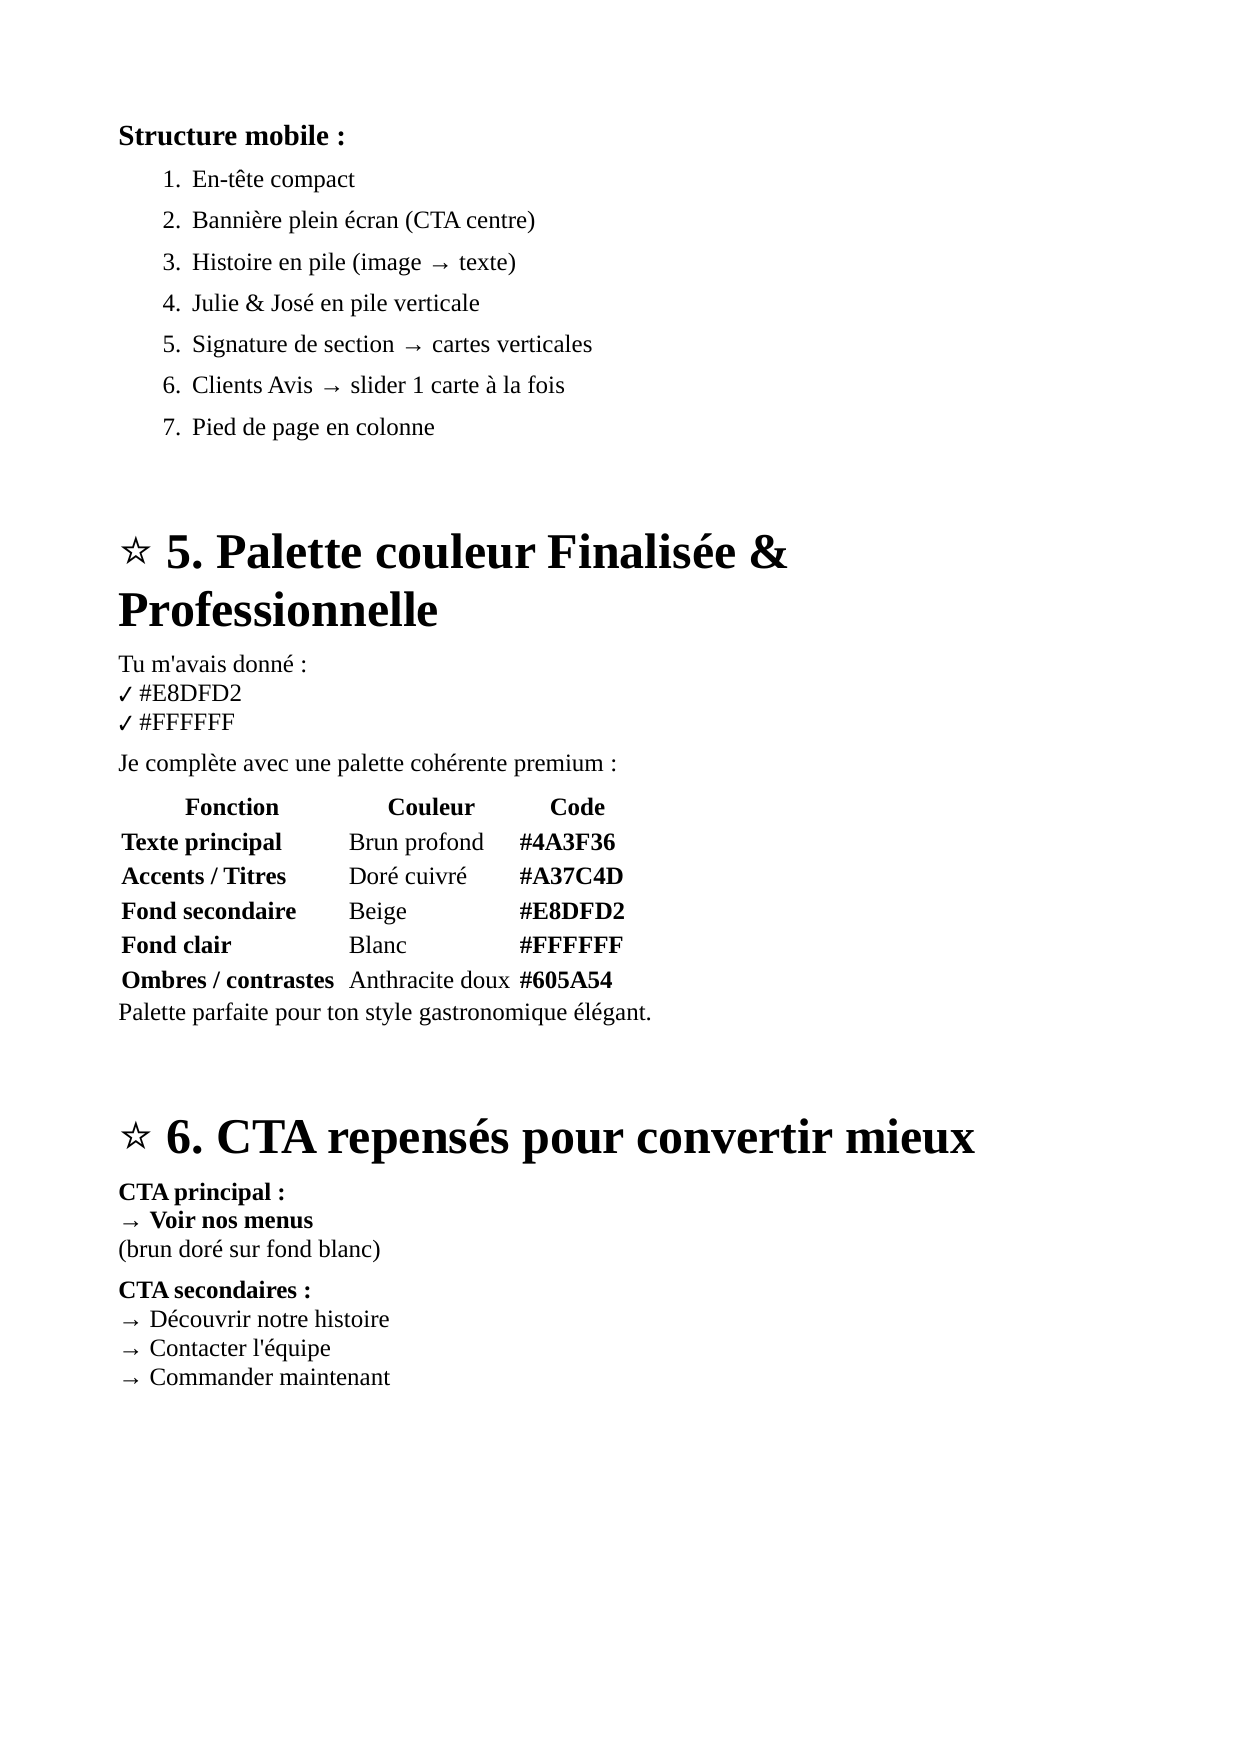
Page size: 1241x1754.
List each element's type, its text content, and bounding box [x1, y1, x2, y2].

table_cell Beige [346, 893, 517, 928]
table_cell Anthracite doux [346, 962, 517, 997]
list Bannière plein écran (CTA centre) [162, 205, 1122, 234]
table_cell Fond secondaire [118, 893, 346, 928]
subtitle ⭐ 6. CTA repensés pour convertir mieux [118, 1107, 1122, 1164]
table_cell #E8DFD2 [517, 893, 638, 928]
table_cell Doré cuivré [346, 859, 517, 893]
table_cell Blanc [346, 928, 517, 962]
text CTA secondaires : → Découvrir notre histoire → Contacter l'équipe → Commander maintenant [118, 1276, 1122, 1391]
table_cell #FFFFFF [517, 928, 638, 962]
table_cell Ombres / contrastes [118, 962, 346, 997]
list Pied de page en colonne [162, 412, 1122, 440]
list Signature de section → cartes verticales [162, 329, 1122, 358]
text Je complète avec une palette cohérente premium : [118, 748, 1122, 777]
text Tu m'avais donné : ✔ #E8DFD2 ✔ #FFFFFF [118, 649, 1122, 736]
table_cell #A37C4D [517, 859, 638, 893]
table_cell Texte principal [118, 824, 346, 858]
text Palette parfaite pour ton style gastronomique élégant. [118, 997, 1122, 1026]
list Clients Avis → slider 1 carte à la fois [162, 370, 1122, 399]
list Julie & José en pile verticale [162, 288, 1122, 317]
list Histoire en pile (image → texte) [162, 247, 1122, 275]
table_header Couleur [346, 789, 517, 824]
table_header Fonction [118, 789, 346, 824]
table_cell #605A54 [517, 962, 638, 997]
list En-tête compact [162, 164, 1122, 193]
subtitle ⭐ 5. Palette couleur Finalisée & Professionnelle [118, 522, 1122, 637]
table_header Code [517, 789, 638, 824]
table_cell #4A3F36 [517, 824, 638, 858]
text CTA principal : → Voir nos menus (brun doré sur fond blanc) [118, 1177, 1122, 1263]
table_cell Brun profond [346, 824, 517, 858]
table_cell Accents / Titres [118, 859, 346, 893]
subtitle Structure mobile : [118, 118, 1122, 152]
table_cell Fond clair [118, 928, 346, 962]
